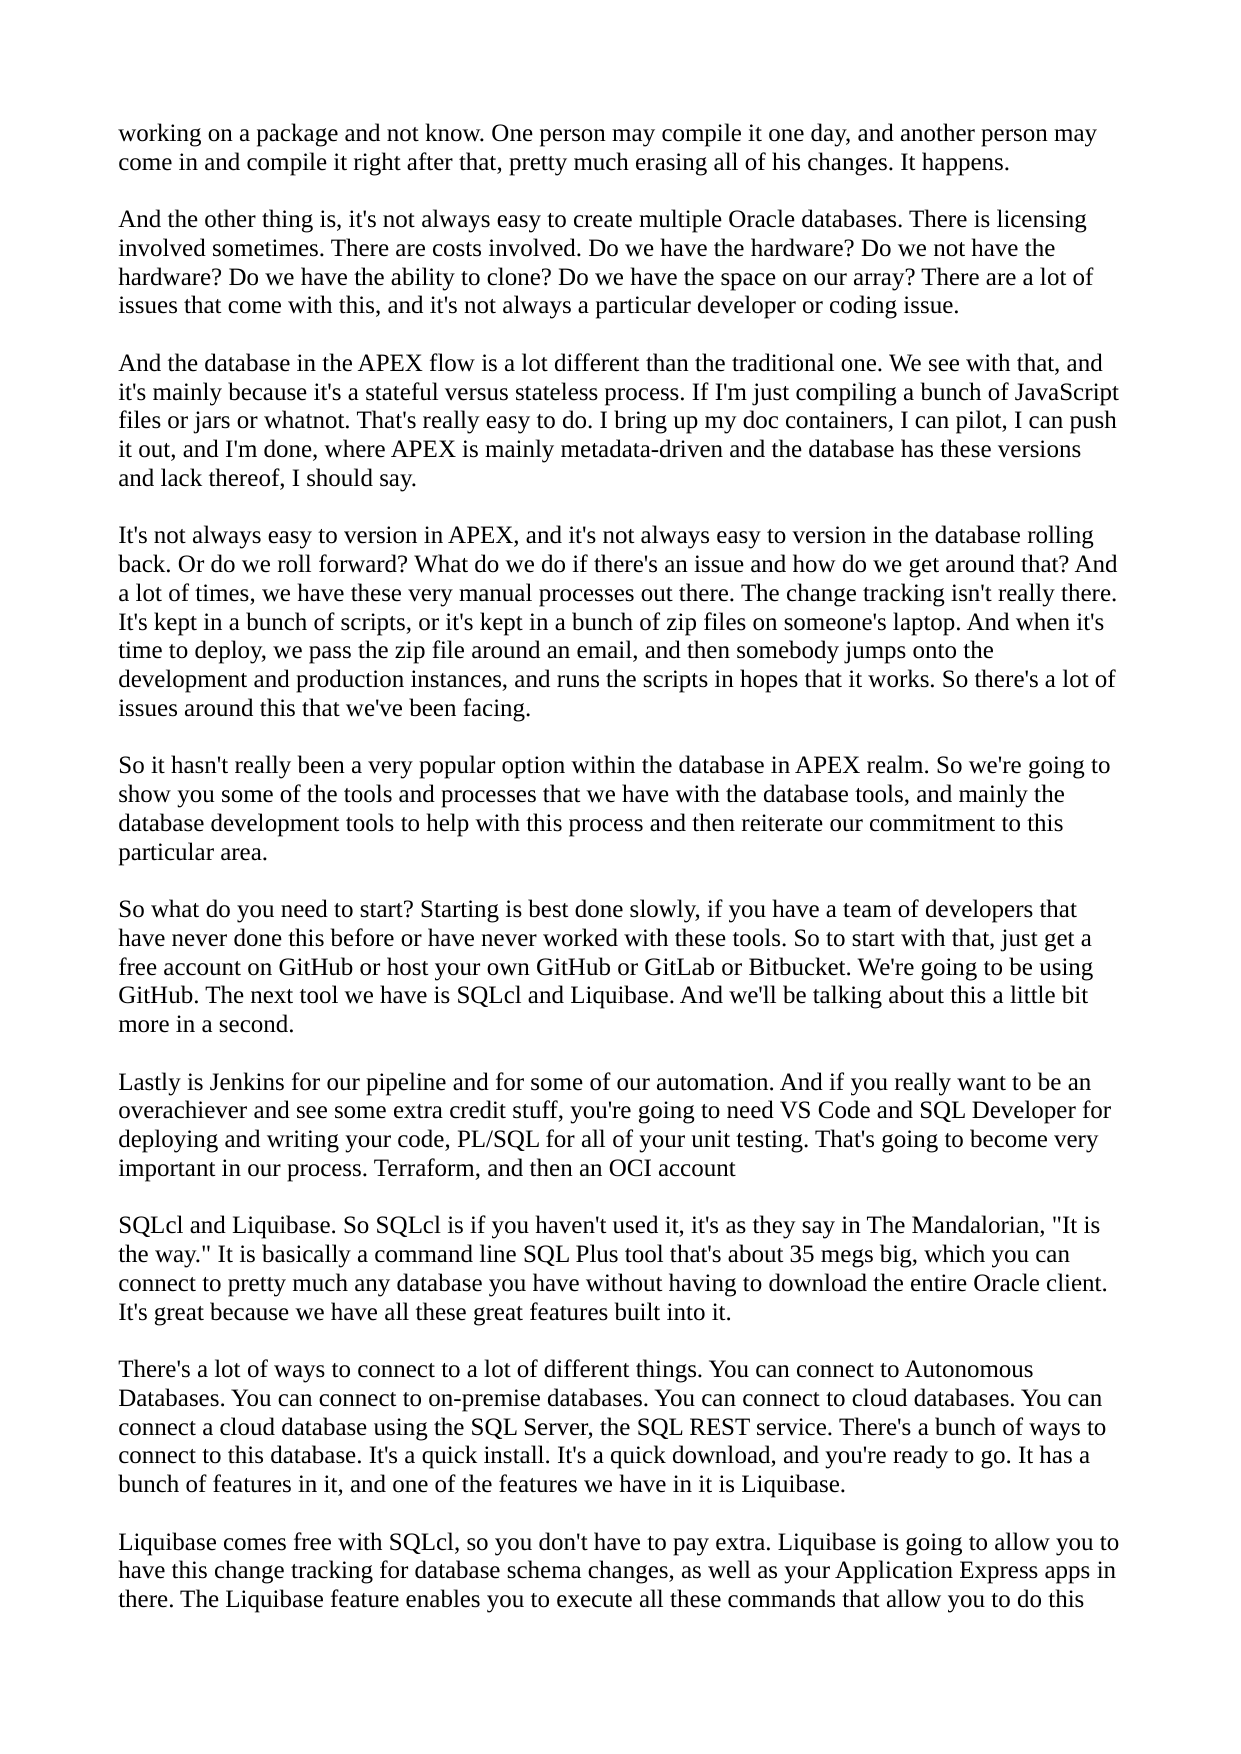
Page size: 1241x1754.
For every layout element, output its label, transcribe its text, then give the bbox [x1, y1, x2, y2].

text So it hasn't really been a very popular option within the database in APEX realm. So we're going to show you some of the tools and processes that we have with the database tools, and mainly the database development tools to help with this process and then reiterate our commitment to this particular area. [118, 751, 1122, 866]
text It's not always easy to version in APEX, and it's not always easy to version in the database rolling back. Or do we roll forward? What do we do if there's an issue and how do we get around that? And a lot of times, we have these very manual processes out there. The change tracking isn't really there. It's kept in a bunch of scripts, or it's kept in a bunch of zip files on someone's laptop. And when it's time to deploy, we pass the zip file around an email, and then somebody jumps onto the development and production instances, and runs the scripts in hopes that it works. So there's a lot of issues around this that we've been facing. [118, 521, 1122, 722]
text There's a lot of ways to connect to a lot of different things. You can connect to Autonomous Databases. You can connect to on-premise databases. You can connect to cloud databases. You can connect a cloud database using the SQL Server, the SQL REST service. There's a bunch of ways to connect to this database. It's a quick install. It's a quick download, and you're ready to go. It has a bunch of features in it, and one of the features we have in it is Liquibase. [118, 1354, 1122, 1498]
text And the database in the APEX flow is a lot different than the traditional one. We see with that, and it's mainly because it's a stateful versus stateless process. If I'm just compiling a bunch of JavaScript files or jars or whatnot. That's really easy to do. I bring up my doc containers, I can pilot, I can push it out, and I'm done, where APEX is mainly metadata-driven and the database has these versions and lack thereof, I should say. [118, 348, 1122, 492]
text So what do you need to start? Starting is best done slowly, if you have a team of developers that have never done this before or have never worked with these tools. So to start with that, just get a free account on GitHub or host your own GitHub or GitLab or Bitbucket. We're going to be using GitHub. The next tool we have is SQLcl and Liquibase. And we'll be talking about this a little bit more in a second. [118, 894, 1122, 1038]
text Lastly is Jenkins for our pipeline and for some of our automation. And if you really want to be an overachiever and see some extra credit stuff, you're going to need VS Code and SQL Developer for deploying and writing your code, PL/SQL for all of your unit testing. That's going to become very important in our process. Terraform, and then an OCI account [118, 1067, 1122, 1182]
text Liquibase comes free with SQLcl, so you don't have to pay extra. Liquibase is going to allow you to have this change tracking for database schema changes, as well as your Application Express apps in there. The Liquibase feature enables you to execute all these commands that allow you to do this [118, 1527, 1122, 1613]
text working on a package and not know. One person may compile it one day, and another person may come in and compile it right after that, pretty much erasing all of his changes. It happens. [118, 118, 1122, 176]
text SQLcl and Liquibase. So SQLcl is if you haven't used it, it's as they say in The Mandalorian, "It is the way." It is basically a command line SQL Plus tool that's about 35 megs big, which you can connect to pretty much any database you have without having to download the entire Oracle client. It's great because we have all these great features built into it. [118, 1211, 1122, 1326]
text And the other thing is, it's not always easy to create multiple Oracle databases. There is licensing involved sometimes. There are costs involved. Do we have the hardware? Do we not have the hardware? Do we have the ability to clone? Do we have the space on our array? There are a lot of issues that come with this, and it's not always a particular developer or coding issue. [118, 204, 1122, 319]
